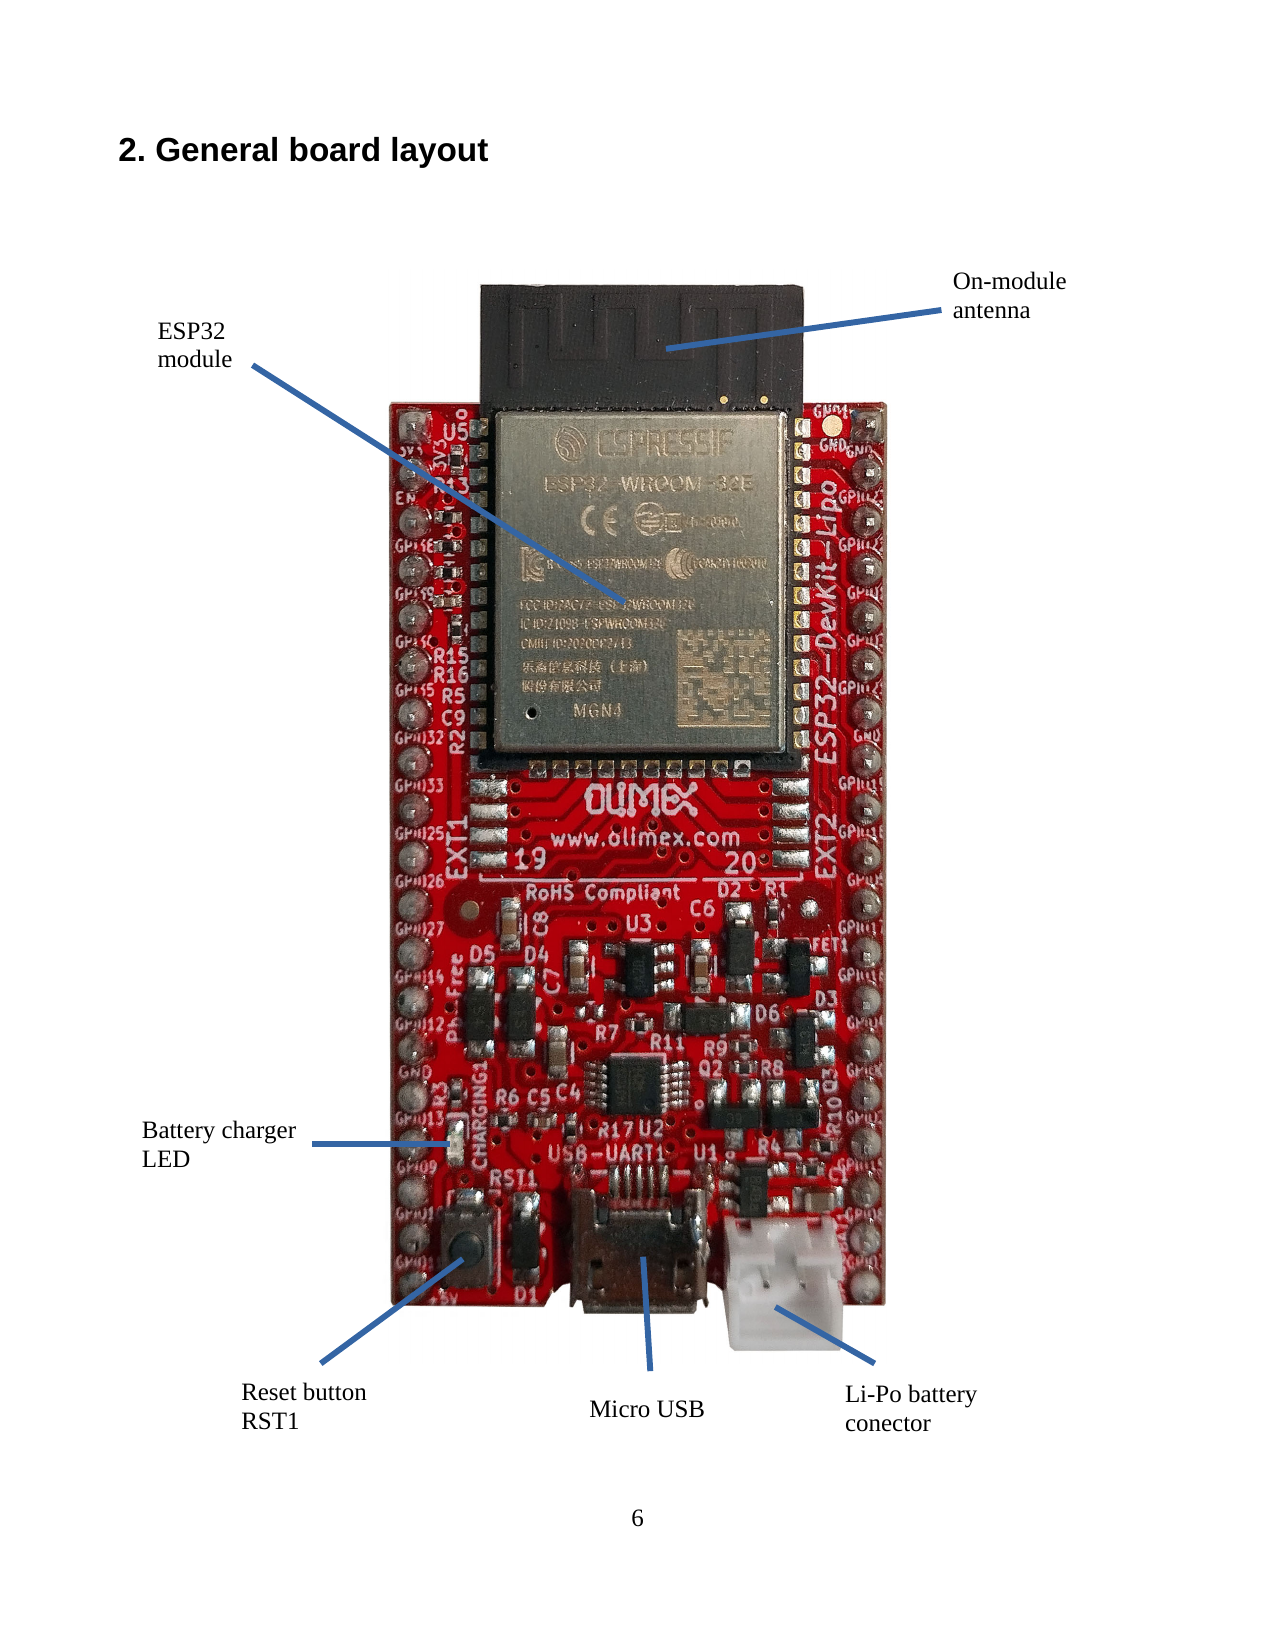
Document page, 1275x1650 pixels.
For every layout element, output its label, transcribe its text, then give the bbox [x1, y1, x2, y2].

subtitle 2. General board layout [118, 130, 1157, 168]
picture [377, 269, 898, 1364]
